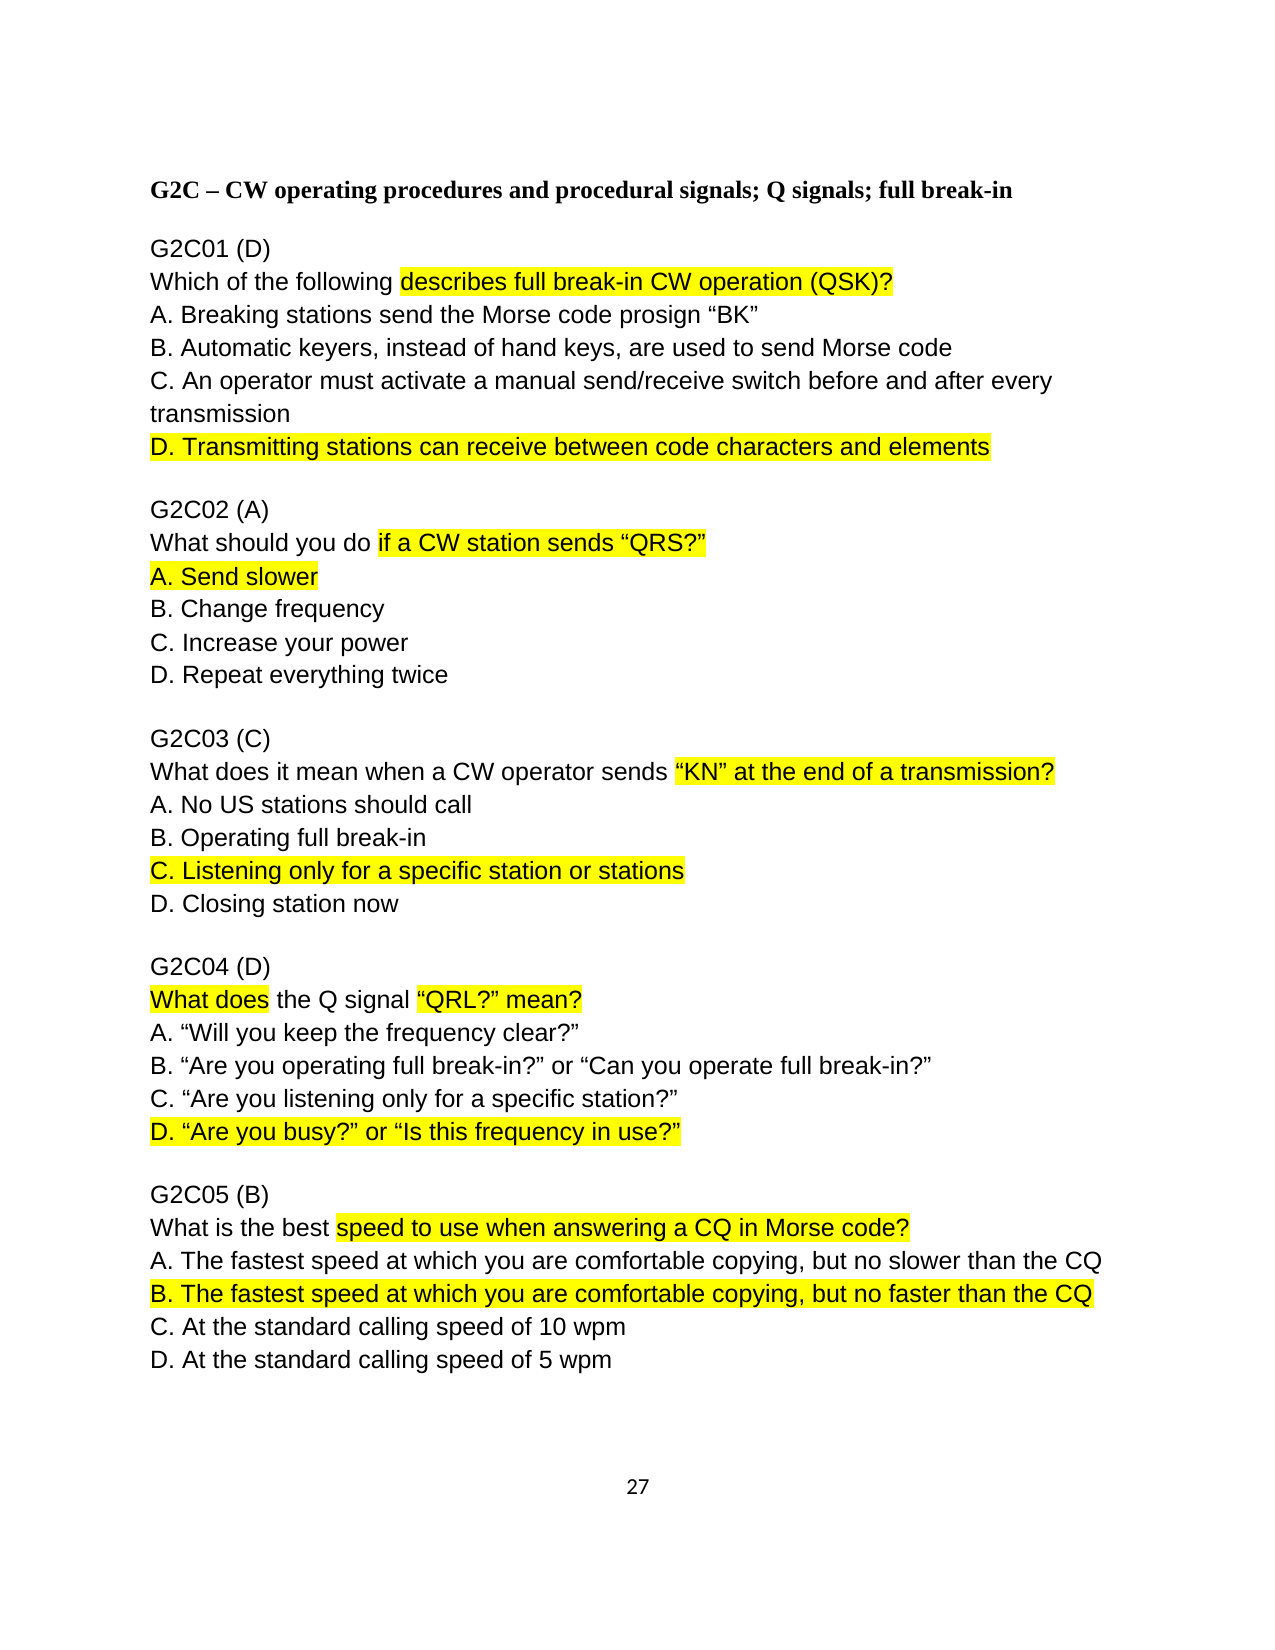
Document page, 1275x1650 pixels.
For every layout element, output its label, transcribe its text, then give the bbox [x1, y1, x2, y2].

text G2C05 (B) What is the best speed to use when answering a CQ in Morse code? A. The fastest speed at which you are comfortable copying, but no slower than the CQ B. The fastest speed at which you are comfortable copying, but no faster than the CQ C. At the standard calling speed of 10 wpm D. At the standard calling speed of 5 wpm [150, 1180, 1125, 1374]
text G2C03 (C) What does it mean when a CW operator sends “KN” at the end of a transmission? A. No US stations should call B. Operating full break-in C. Listening only for a specific station or stations D. Closing station now [150, 723, 1125, 917]
text G2C02 (A) What should you do if a CW station sends “QRS?” A. Send slower B. Change frequency C. Increase your power D. Repeat everything twice [150, 495, 1125, 689]
text G2C04 (D) What does the Q signal “QRL?” mean? A. “Will you keep the frequency clear?” B. “Are you operating full break-in?” or “Can you operate full break-in?” C. “Are you listening only for a specific station?” D. “Are you busy?” or “Is this frequency in use?” [150, 952, 1125, 1146]
text G2C01 (D) Which of the following describes full break-in CW operation (QSK)? A. Breaking stations send the Morse code prosign “BK” B. Automatic keyers, instead of hand keys, are used to send Morse code C. An operator must activate a manual send/receive switch before and after every transmission D. Transmitting stations can receive between code characters and elements [150, 234, 1125, 461]
subtitle G2C – CW operating procedures and procedural signals; Q signals; full break-in [150, 176, 1125, 204]
